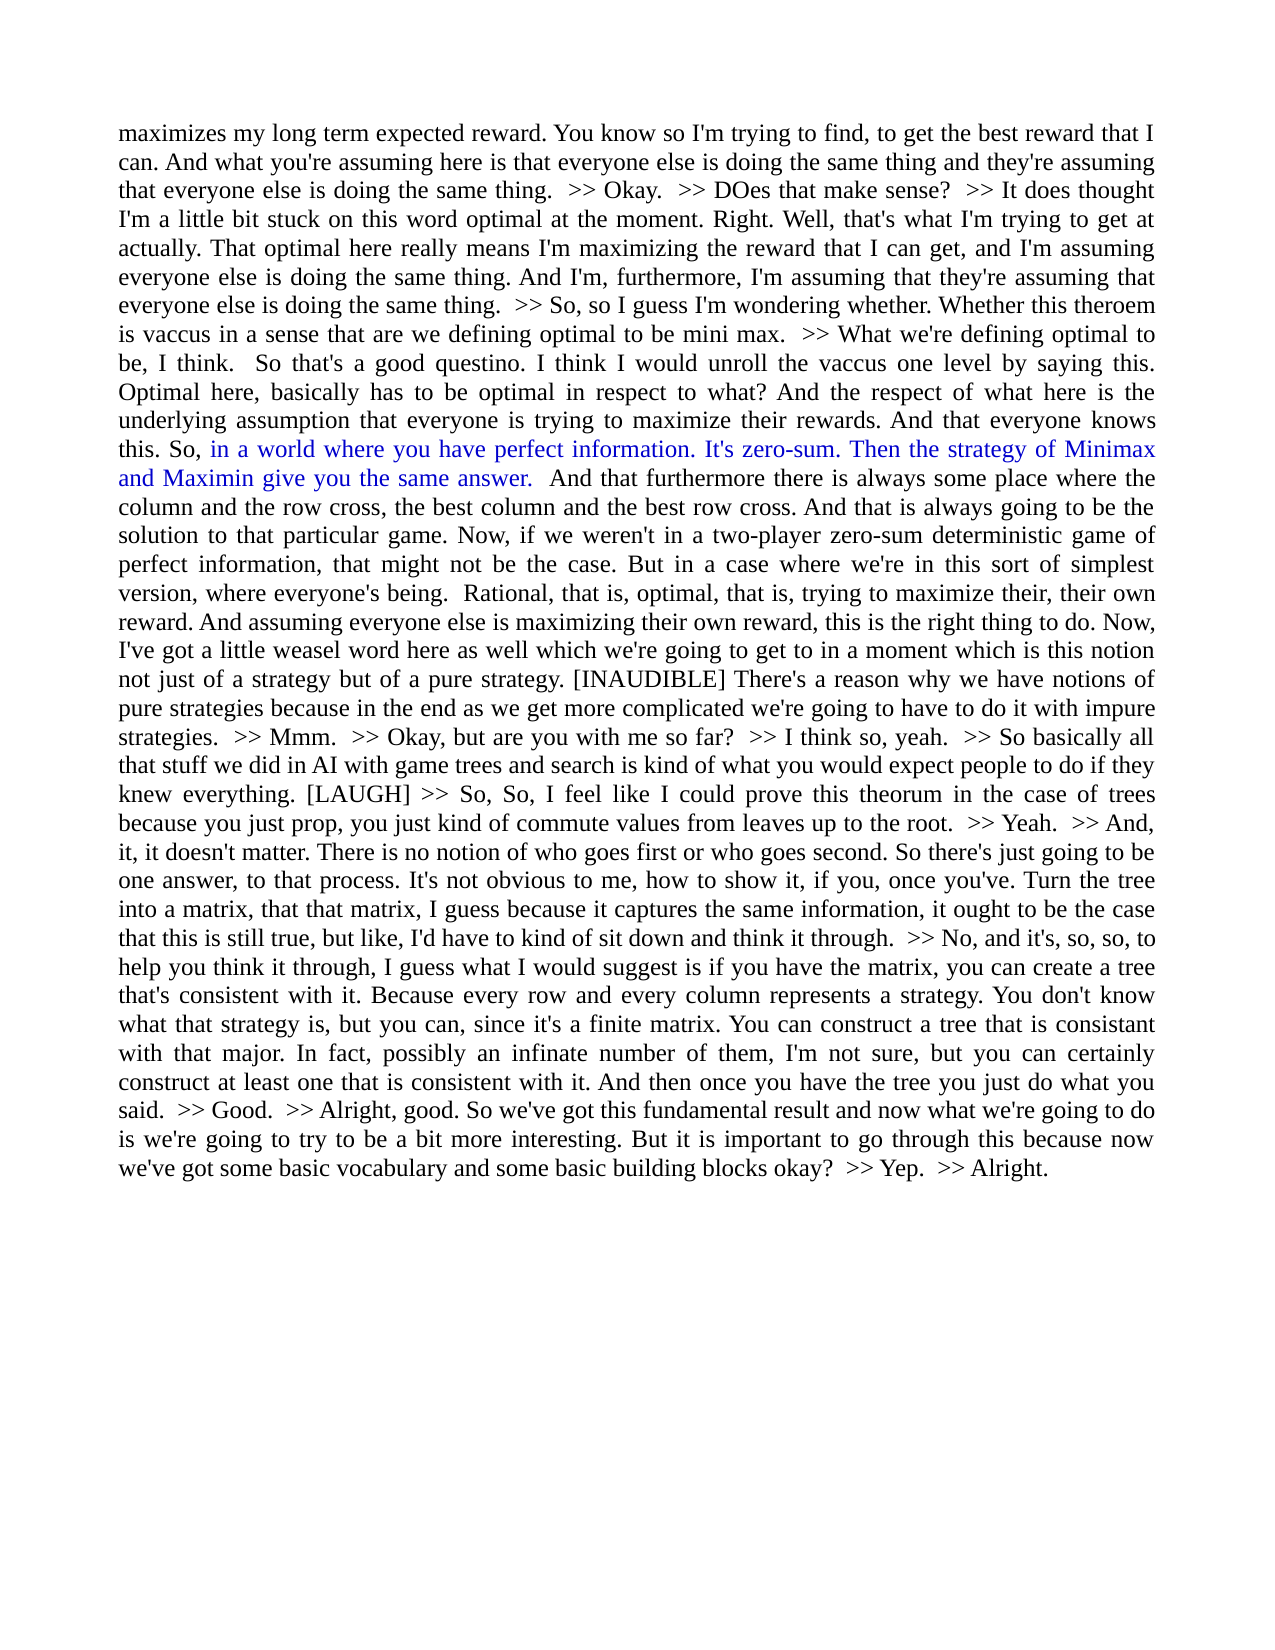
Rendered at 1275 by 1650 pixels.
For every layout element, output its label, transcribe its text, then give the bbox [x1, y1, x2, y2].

text maximizes my long term expected reward. You know so I'm trying to find, to get the best reward that I can. And what you're assuming here is that everyone else is doing the same thing and they're assuming that everyone else is doing the same thing. >> Okay. >> DOes that make sense? >> It does thought I'm a little bit stuck on this word optimal at the moment. Right. Well, that's what I'm trying to get at actually. That optimal here really means I'm maximizing the reward that I can get, and I'm assuming everyone else is doing the same thing. And I'm, furthermore, I'm assuming that they're assuming that everyone else is doing the same thing. >> So, so I guess I'm wondering whether. Whether this theroem is vaccus in a sense that are we defining optimal to be mini max. >> What we're defining optimal to be, I think. So that's a good questino. I think I would unroll the vaccus one level by saying this. Optimal here, basically has to be optimal in respect to what? And the respect of what here is the underlying assumption that everyone is trying to maximize their rewards. And that everyone knows this. So, in a world where you have perfect information. It's zero-sum. Then the strategy of Minimax and Maximin give you the same answer. And that furthermore there is always some place where the column and the row cross, the best column and the best row cross. And that is always going to be the solution to that particular game. Now, if we weren't in a two-player zero-sum deterministic game of perfect information, that might not be the case. But in a case where we're in this sort of simplest version, where everyone's being. Rational, that is, optimal, that is, trying to maximize their, their own reward. And assuming everyone else is maximizing their own reward, this is the right thing to do. Now, I've got a little weasel word here as well which we're going to get to in a moment which is this notion not just of a strategy but of a pure strategy. [INAUDIBLE] There's a reason why we have notions of pure strategies because in the end as we get more complicated we're going to have to do it with impure strategies. >> Mmm. >> Okay, but are you with me so far? >> I think so, yeah. >> So basically all that stuff we did in AI with game trees and search is kind of what you would expect people to do if they knew everything. [LAUGH] >> So, So, I feel like I could prove this theorum in the case of trees because you just prop, you just kind of commute values from leaves up to the root. >> Yeah. >> And, it, it doesn't matter. There is no notion of who goes first or who goes second. So there's just going to be one answer, to that process. It's not obvious to me, how to show it, if you, once you've. Turn the tree into a matrix, that that matrix, I guess because it captures the same information, it ought to be the case that this is still true, but like, I'd have to kind of sit down and think it through. >> No, and it's, so, so, to help you think it through, I guess what I would suggest is if you have the matrix, you can create a tree that's consistent with it. Because every row and every column represents a strategy. You don't know what that strategy is, but you can, since it's a finite matrix. You can construct a tree that is consistant with that major. In fact, possibly an infinate number of them, I'm not sure, but you can certainly construct at least one that is consistent with it. And then once you have the tree you just do what you said. >> Good. >> Alright, good. So we've got this fundamental result and now what we're going to do is we're going to try to be a bit more interesting. But it is important to go through this because now we've got some basic vocabulary and some basic building blocks okay? >> Yep. >> Alright. [118, 118, 1157, 1182]
